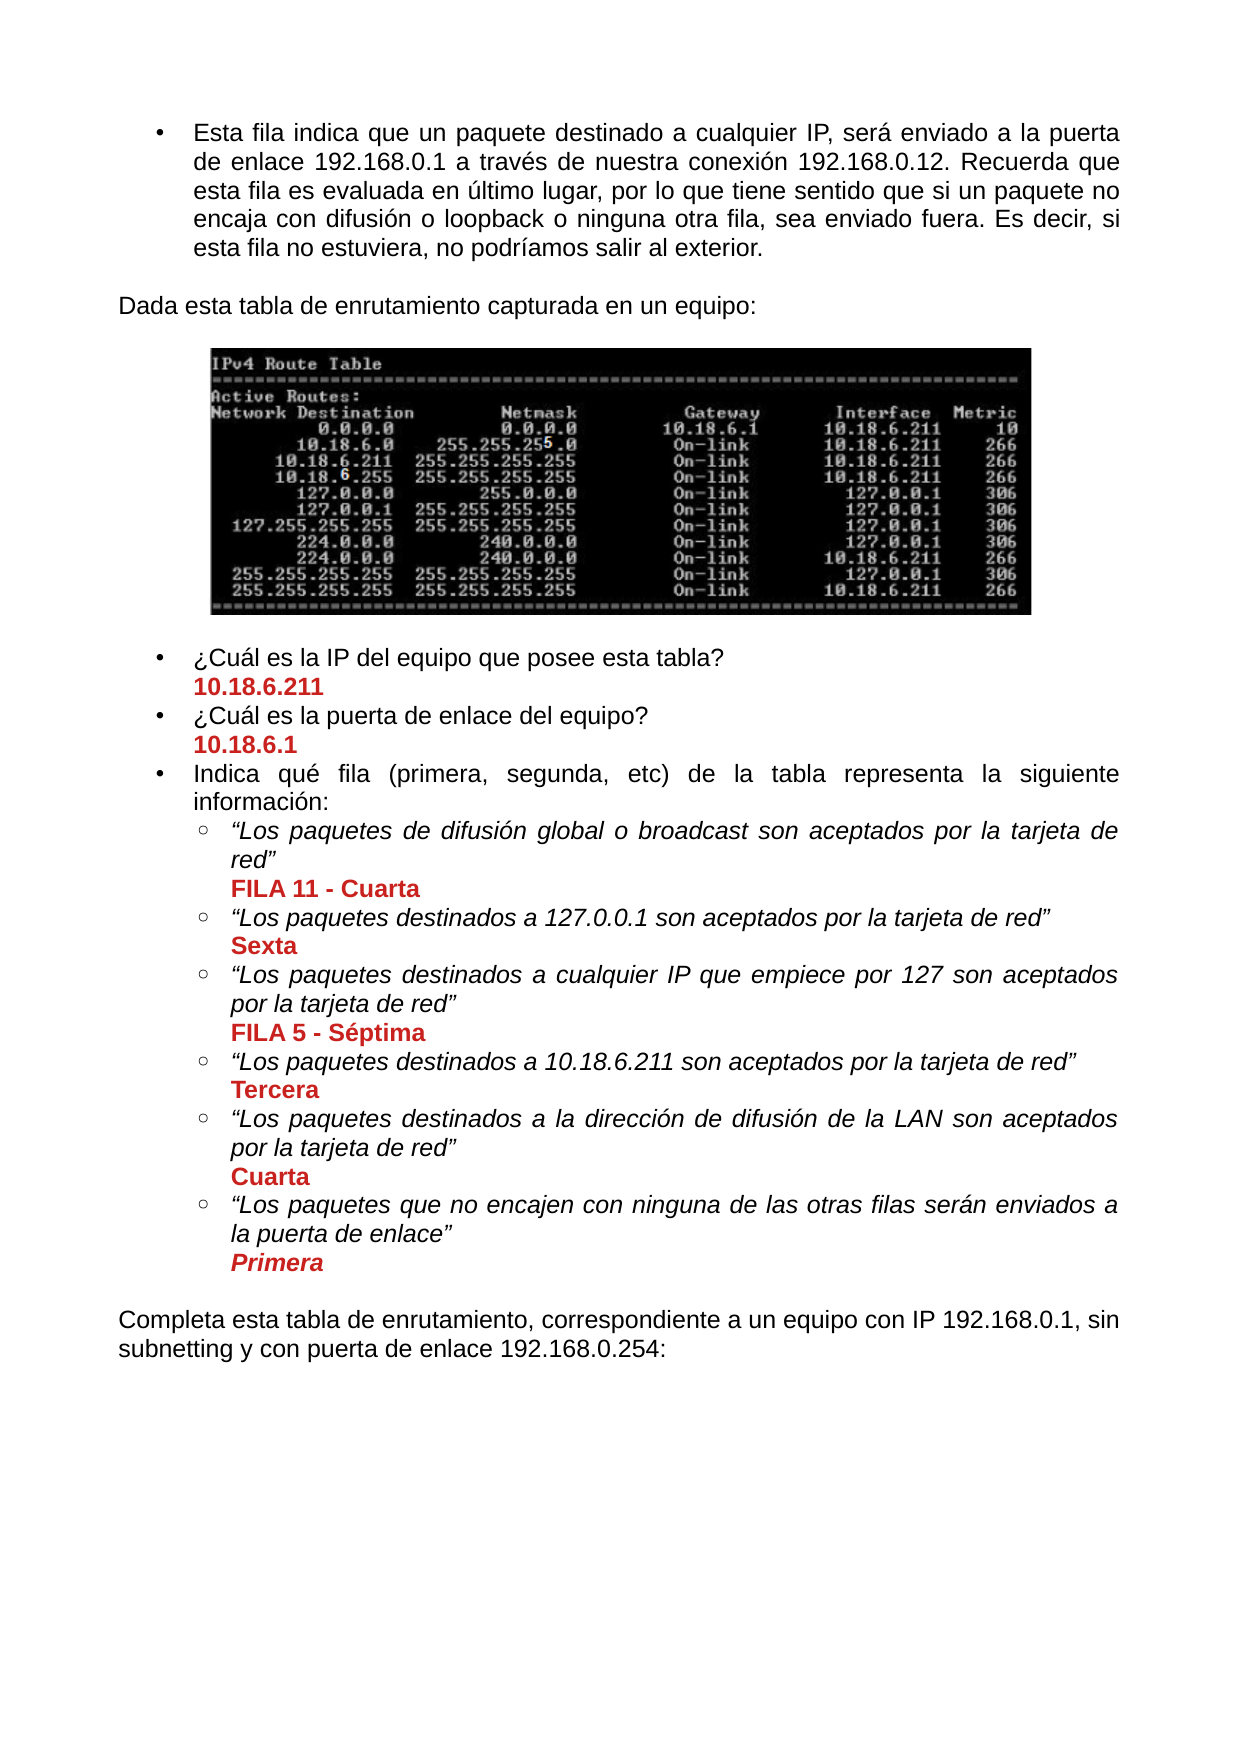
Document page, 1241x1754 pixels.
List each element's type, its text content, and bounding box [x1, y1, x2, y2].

list 10.18.6.211 [156, 672, 1122, 701]
list FILA 11 - Cuarta [193, 874, 1122, 902]
list Sexta [193, 931, 1122, 960]
list Tercera [193, 1075, 1122, 1104]
list “Los paquetes destinados a 10.18.6.211 son aceptados por la tarjeta de red” [193, 1046, 1122, 1075]
list FILA 5 - Séptima [193, 1018, 1122, 1046]
list 10.18.6.1 [156, 730, 1122, 758]
picture [209, 348, 1032, 615]
list “Los paquetes destinados a la dirección de difusión de la LAN son aceptados por la tarjeta de red” [193, 1104, 1122, 1162]
list “Los paquetes destinados a cualquier IP que empiece por 127 son aceptados por la tarjeta de red” [193, 960, 1122, 1018]
list ¿Cuál es la puerta de enlace del equipo? [156, 701, 1122, 730]
list “Los paquetes que no encajen con ninguna de las otras filas serán enviados a la puerta de enlace” [193, 1190, 1122, 1248]
list Primera [193, 1248, 1122, 1277]
list Esta fila indica que un paquete destinado a cualquier IP, será enviado a la puerta de enlace 192.168.0.1 a través de nuestra conexión 192.168.0.12. Recuerda que esta fila es evaluada en último lugar, por lo que tiene sentido que si un paquete no encaja con difusión o loopback o ninguna otra fila, sea enviado fuera. Es decir, si esta fila no estuviera, no podríamos salir al exterior. [156, 118, 1122, 262]
list ¿Cuál es la IP del equipo que posee esta tabla? [156, 643, 1122, 672]
list Indica qué fila (primera, segunda, etc) de la tabla representa la siguiente información: [156, 758, 1122, 816]
list “Los paquetes destinados a 127.0.0.1 son aceptados por la tarjeta de red” [193, 902, 1122, 931]
text Dada esta tabla de enrutamiento capturada en un equipo: [118, 291, 1122, 319]
list Cuarta [193, 1162, 1122, 1190]
text Completa esta tabla de enrutamiento, correspondiente a un equipo con IP 192.168.0.1, sin subnetting y con puerta de enlace 192.168.0.254: [118, 1306, 1122, 1363]
list “Los paquetes de difusión global o broadcast son aceptados por la tarjeta de red” [193, 816, 1122, 874]
